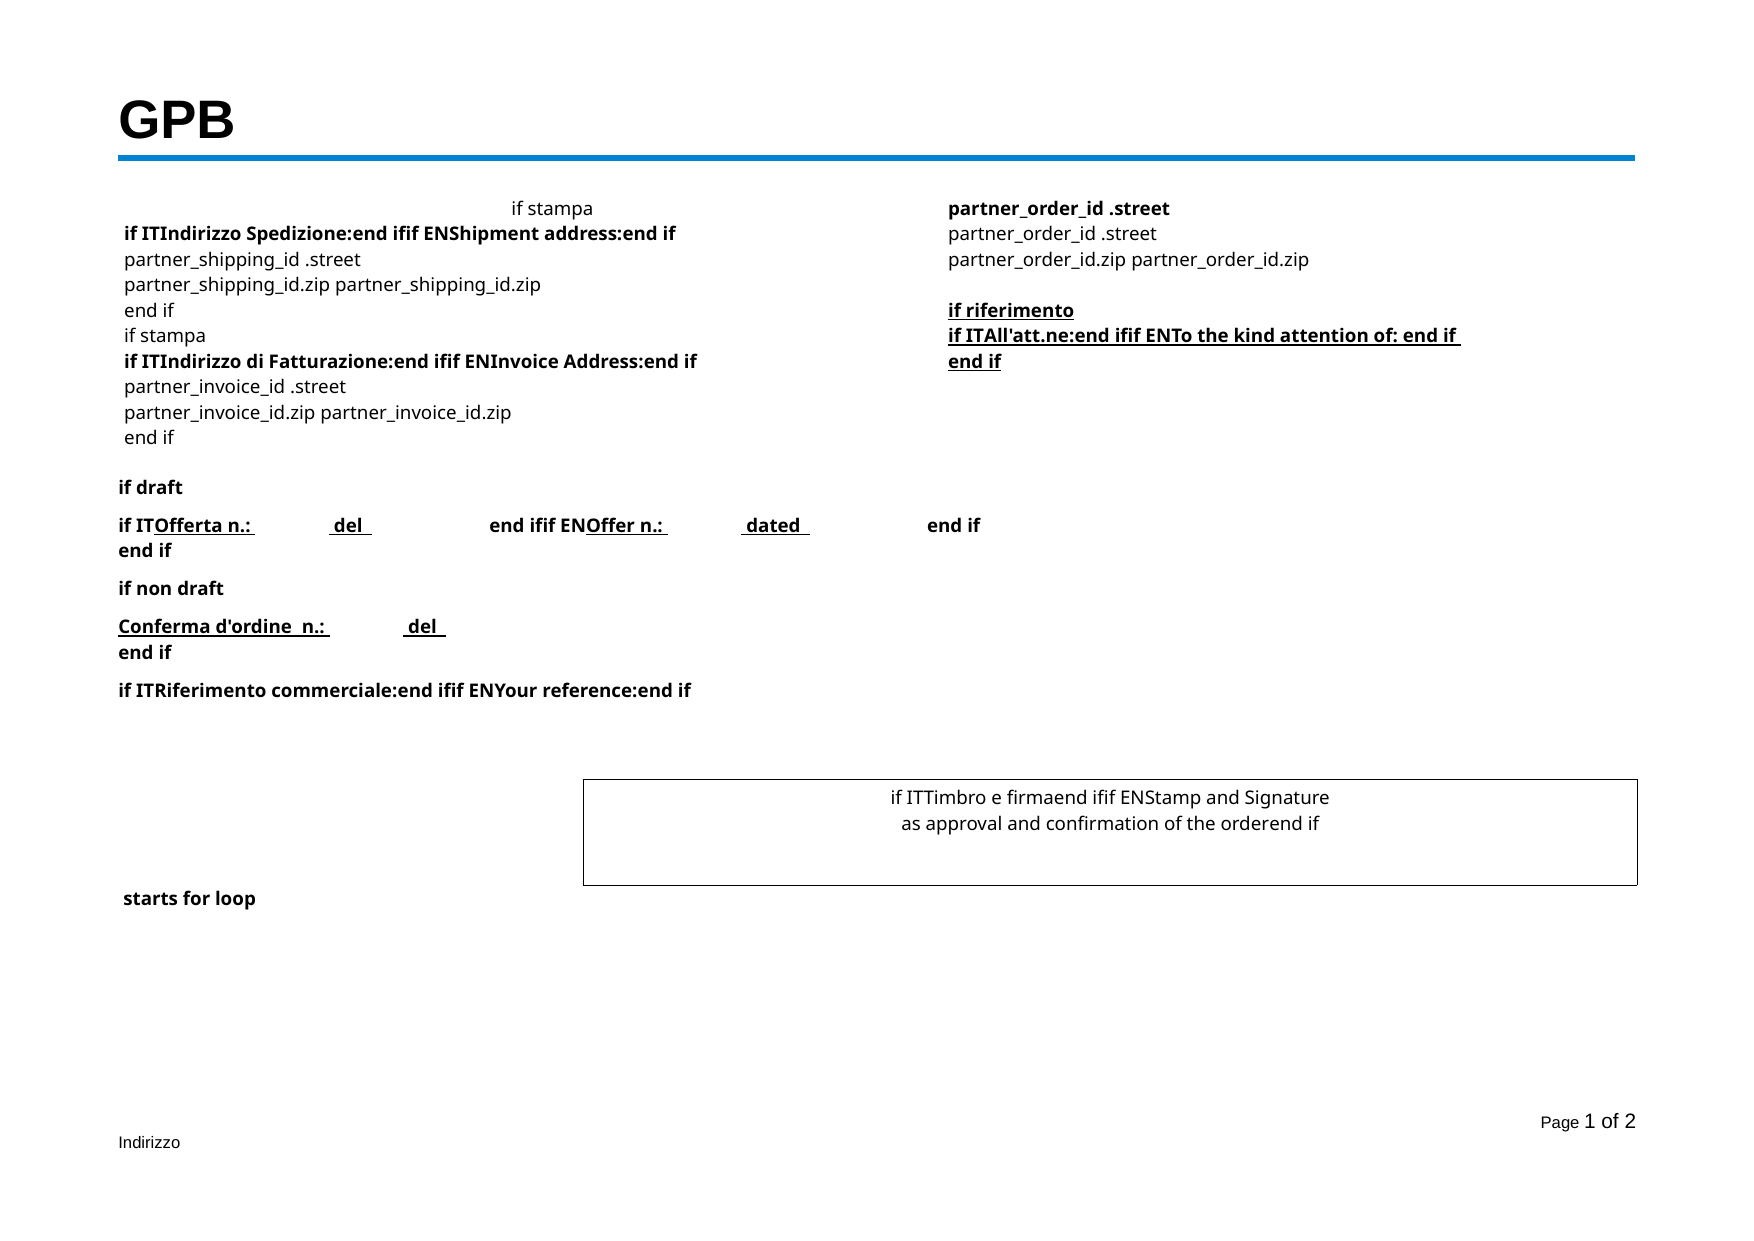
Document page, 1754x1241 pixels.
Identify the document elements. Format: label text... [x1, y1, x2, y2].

table_header partner_order_id .street partner_order_id .street partner_order_id.zip partner_order_id.zip if riferimento if ITAll'att.ne:end ifif ENTo the kind attention of: end if <o.client_order_ref> end if [942, 189, 1637, 456]
text starts for loop [118, 885, 1636, 911]
text if ITRiferimento commerciale:end ifif ENYour reference:end if <user.signature> [118, 677, 1636, 703]
text if non draft [118, 576, 1636, 601]
text Conferma d'ordine n.: <o.name> del <o.date_order> end if [118, 613, 1636, 664]
text end if [118, 537, 1636, 563]
text if draft [118, 474, 1636, 499]
table_header if ITTimbro e firmaend ifif ENStamp and Signature as approval and confirmation of the orderend if [584, 780, 1637, 885]
text <setLang(o.partner_id.lang or 'en_US')> [118, 703, 1636, 728]
table_header <setLang(o.partner_id.lang or 'en_US' or 'it_IT')>if stampa if ITIndirizzo Spedizione:end ifif ENShipment address:end if partner_shipping_id .street partner_shipping_id.zip partner_shipping_id.zip end if if stampa if ITIndirizzo di Fatturazione:end ifif ENInvoice Address:end if partner_invoice_id .street partner_invoice_id.zip partner_invoice_id.zip end if [118, 189, 942, 456]
text if ITOfferta n.: <o.name> del <o.date_order>end ifif ENOffer n.: <o.name> dated <o.date_order>end if [118, 512, 1636, 537]
